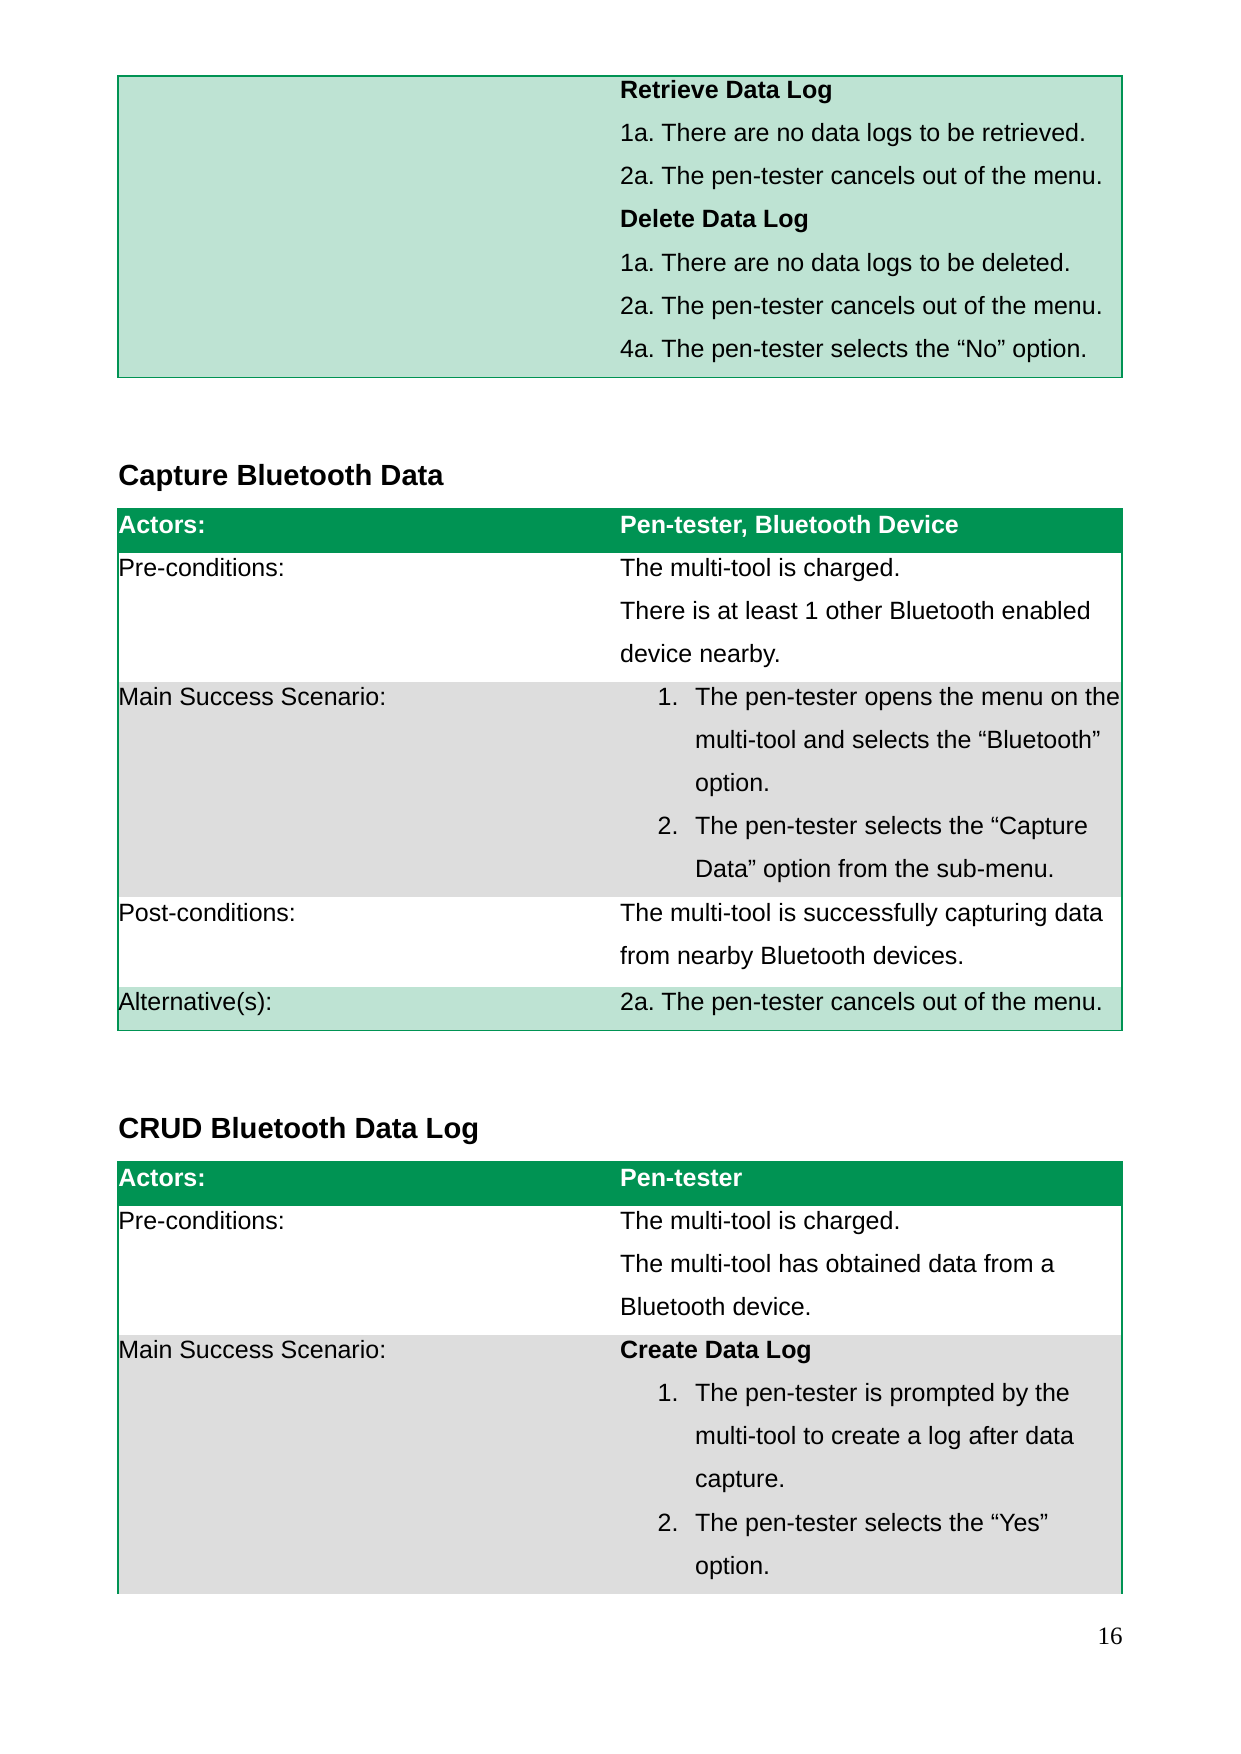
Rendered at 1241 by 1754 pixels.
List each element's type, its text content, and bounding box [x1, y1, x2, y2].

table_header Pen-tester, Bluetooth Device [620, 510, 1121, 553]
subtitle Capture Bluetooth Data [118, 458, 1122, 491]
table_cell Post-conditions: [119, 898, 620, 987]
table_cell Alternative(s): [119, 987, 620, 1030]
table_cell Create Data Log The pen-tester is prompted by the multi-tool to create a log after data capture. The pen-tester selects the “Yes” option. [620, 1335, 1121, 1594]
table_header Actors: [119, 510, 620, 553]
table_cell Retrieve Data Log 1a. There are no data logs to be retrieved. 2a. The pen-tester cancels out of the menu. Delete Data Log 1a. There are no data logs to be deleted. 2a. The pen-tester cancels out of the menu. 4a. The pen-tester selects the “No” option. [620, 77, 1121, 377]
subtitle CRUD Bluetooth Data Log [118, 1111, 1122, 1144]
table_cell The multi-tool is charged. There is at least 1 other Bluetooth enabled device nearby. [620, 553, 1121, 682]
table_cell The multi-tool is charged. The multi-tool has obtained data from a Bluetooth device. [620, 1206, 1121, 1335]
table_header Pen-tester [620, 1163, 1121, 1206]
table_cell The multi-tool is successfully capturing data from nearby Bluetooth devices. [620, 898, 1121, 987]
table_cell The pen-tester opens the menu on the multi-tool and selects the “Bluetooth” option. The pen-tester selects the “Capture Data” option from the sub-menu. [620, 682, 1121, 897]
table_cell Main Success Scenario: [119, 1335, 620, 1594]
table_cell 2a. The pen-tester cancels out of the menu. [620, 987, 1121, 1030]
table_header Actors: [119, 1163, 620, 1206]
table_cell [119, 77, 620, 377]
table_cell Pre-conditions: [119, 1206, 620, 1335]
table_cell Pre-conditions: [119, 553, 620, 682]
table_cell Main Success Scenario: [119, 682, 620, 897]
